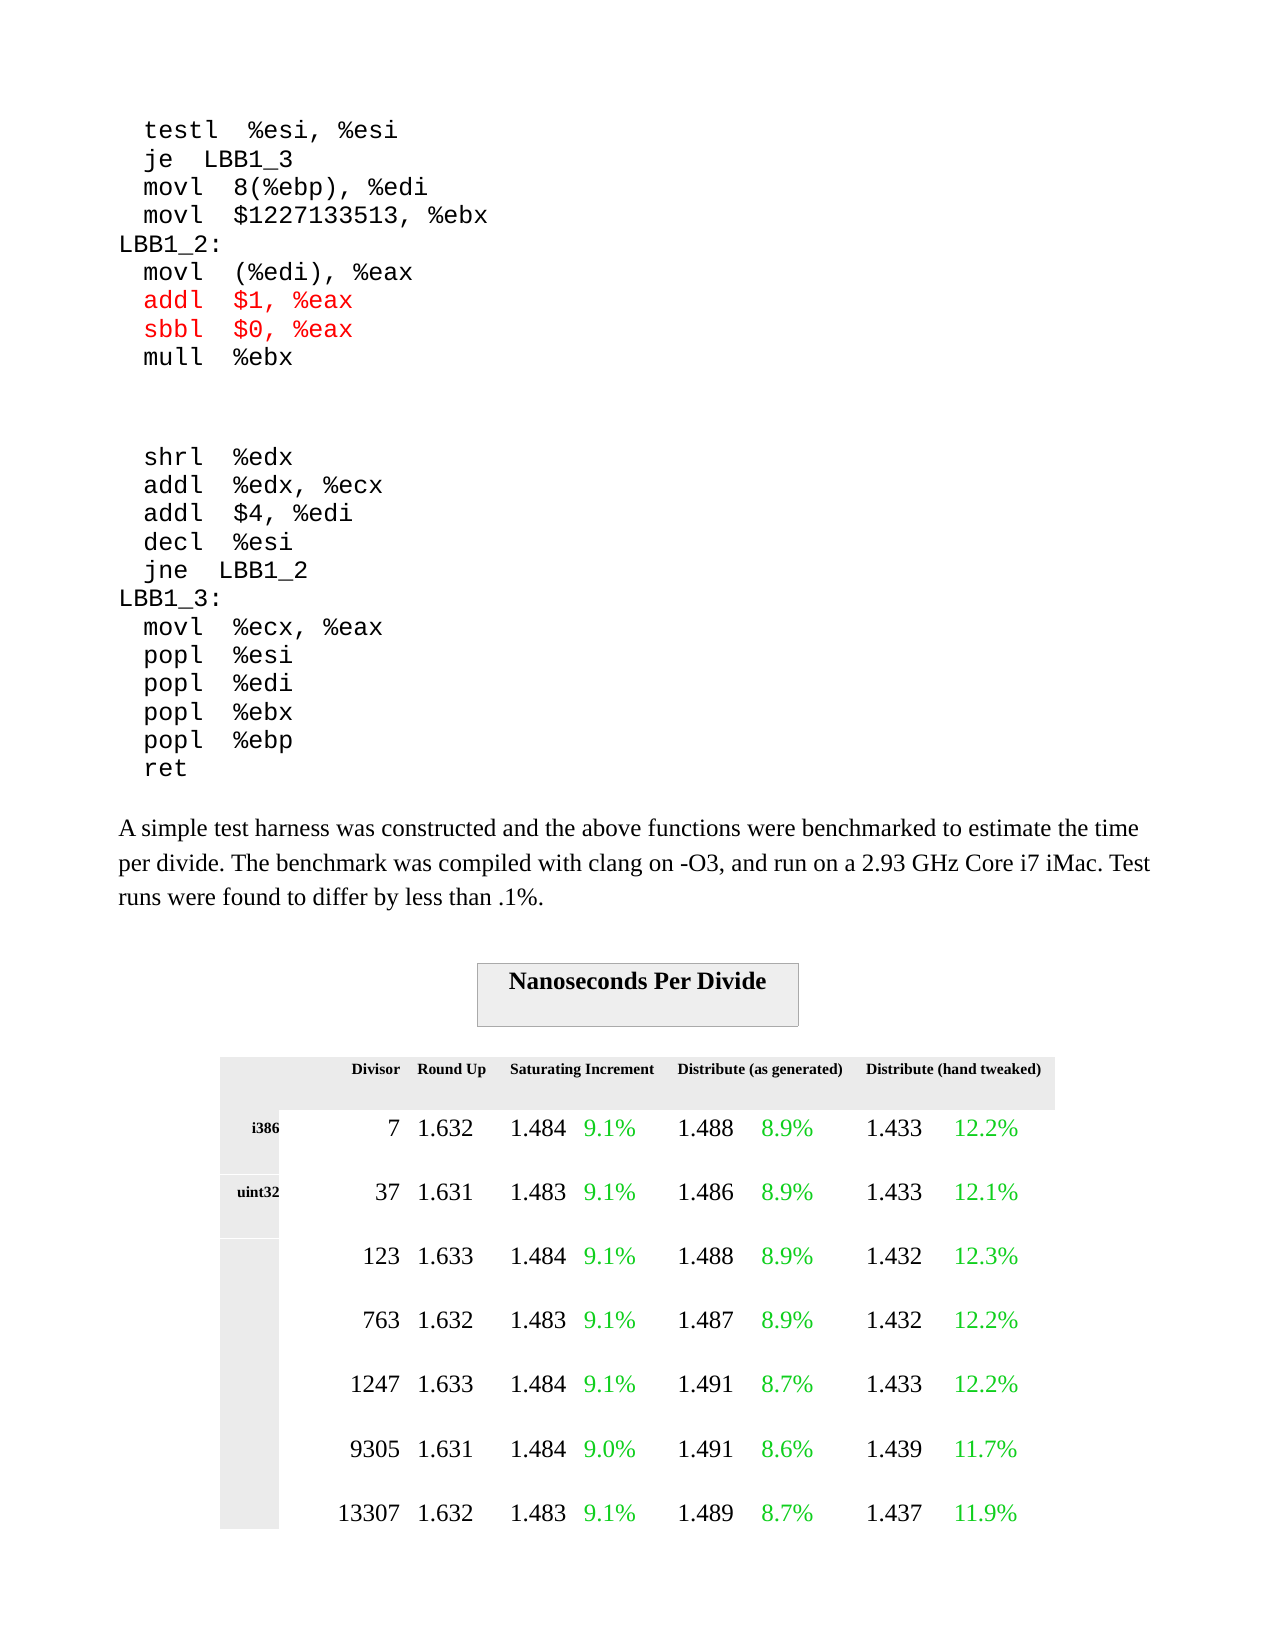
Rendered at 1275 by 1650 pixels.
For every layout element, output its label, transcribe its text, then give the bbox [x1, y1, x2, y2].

table_cell 11.9% [951, 1495, 1055, 1529]
table_cell 1.631 [414, 1175, 496, 1238]
table_header [403, 1057, 414, 1110]
table_cell 1.491 [674, 1431, 758, 1495]
table_cell 12.2% [951, 1367, 1055, 1431]
table_cell 8.9% [758, 1110, 851, 1174]
table_cell 9.1% [581, 1110, 663, 1174]
text sbbl $0, %eax [118, 316, 1157, 345]
table_cell 9.1% [581, 1303, 663, 1367]
table_cell i386 [220, 1110, 279, 1174]
table_cell [851, 1367, 863, 1431]
text je LBB1_3 [118, 146, 1157, 175]
text popl %ebx [118, 699, 1157, 727]
table_cell 1.433 [863, 1367, 951, 1431]
table_cell 1.483 [507, 1495, 581, 1529]
text popl %ebp [118, 727, 1157, 756]
table_cell [220, 1431, 279, 1495]
table_cell [496, 1431, 507, 1495]
table_cell 12.3% [951, 1239, 1055, 1303]
table_cell 8.9% [758, 1239, 851, 1303]
table_cell 1.488 [674, 1239, 758, 1303]
table_cell [851, 1303, 863, 1367]
table_cell 1.484 [507, 1239, 581, 1303]
table_cell [851, 1175, 863, 1238]
table_cell 1.632 [414, 1110, 496, 1174]
table_cell 1.486 [674, 1175, 758, 1238]
table_cell [663, 1431, 674, 1495]
table_cell 1.489 [674, 1495, 758, 1529]
table_cell 9.1% [581, 1175, 663, 1238]
table_cell 1.433 [863, 1110, 951, 1174]
text movl 8(%ebp), %edi [118, 175, 1157, 203]
table_cell [403, 1303, 414, 1367]
table_cell 11.7% [951, 1431, 1055, 1495]
table_cell [496, 1495, 507, 1529]
text popl %edi [118, 671, 1157, 699]
table_cell 12.1% [951, 1175, 1055, 1238]
table_cell [496, 1110, 507, 1174]
table_header [663, 1057, 674, 1110]
table_cell 1.484 [507, 1367, 581, 1431]
table_cell [496, 1239, 507, 1303]
table_cell 7 [279, 1110, 403, 1174]
table_cell 1.483 [507, 1303, 581, 1367]
table_cell [851, 1239, 863, 1303]
table_cell [851, 1431, 863, 1495]
table_cell 8.7% [758, 1495, 851, 1529]
table_cell [851, 1110, 863, 1174]
table_header Distribute (hand tweaked) [863, 1057, 1055, 1110]
table_cell 1.488 [674, 1110, 758, 1174]
table_header Distribute (as generated) [674, 1057, 851, 1110]
table_cell [220, 1495, 279, 1529]
table_cell [663, 1495, 674, 1529]
text addl $4, %edi [118, 501, 1157, 529]
text movl $1227133513, %ebx [118, 203, 1157, 231]
table_cell [663, 1367, 674, 1431]
table_cell [663, 1303, 674, 1367]
table_cell 9.1% [581, 1495, 663, 1529]
table_cell 1.631 [414, 1431, 496, 1495]
text A simple test harness was constructed and the above functions were benchmarked to estimate the time per divide. The benchmark was compiled with clang on -O3, and run on a 2.93 GHz Core i7 iMac. Test runs were found to differ by less than .1%. [118, 813, 1157, 911]
table_cell [663, 1110, 674, 1174]
table_cell 13307 [279, 1495, 403, 1529]
text addl $1, %eax [118, 288, 1157, 316]
table_cell 1.484 [507, 1110, 581, 1174]
table_cell 37 [279, 1175, 403, 1238]
table_cell 8.6% [758, 1431, 851, 1495]
subtitle [799, 963, 1126, 1026]
table_header Saturating Increment [507, 1057, 663, 1110]
table_cell 1247 [279, 1367, 403, 1431]
text popl %esi [118, 642, 1157, 671]
table_cell [663, 1175, 674, 1238]
table_cell [851, 1495, 863, 1529]
table_cell [496, 1303, 507, 1367]
table_cell [403, 1175, 414, 1238]
table_cell [496, 1175, 507, 1238]
table_cell [220, 1303, 279, 1367]
text ret [118, 756, 1157, 784]
table_cell [220, 1239, 279, 1303]
table_cell uint32 [220, 1175, 279, 1238]
text decl %esi [118, 529, 1157, 557]
text LBB1_2: [118, 231, 1157, 260]
table_cell 763 [279, 1303, 403, 1367]
table_cell 8.7% [758, 1367, 851, 1431]
subtitle [149, 963, 477, 1026]
table_header [851, 1057, 863, 1110]
text movl %ecx, %eax [118, 614, 1157, 642]
table_cell 1.433 [863, 1175, 951, 1238]
table_cell 1.632 [414, 1303, 496, 1367]
table_cell [403, 1431, 414, 1495]
table_cell 1.632 [414, 1495, 496, 1529]
table_cell [403, 1110, 414, 1174]
table_cell 1.491 [674, 1367, 758, 1431]
text shrl %edx [118, 444, 1157, 472]
table_cell 9.1% [581, 1367, 663, 1431]
table_cell 1.432 [863, 1303, 951, 1367]
table_cell [663, 1239, 674, 1303]
table_cell 9.1% [581, 1239, 663, 1303]
table_cell 123 [279, 1239, 403, 1303]
table_cell 1.437 [863, 1495, 951, 1529]
table_cell 9.0% [581, 1431, 663, 1495]
text jne LBB1_2 [118, 557, 1157, 586]
text addl %edx, %ecx [118, 472, 1157, 501]
table_cell 9305 [279, 1431, 403, 1495]
table_cell 1.487 [674, 1303, 758, 1367]
table_header Divisor [279, 1057, 403, 1110]
table_cell 1.432 [863, 1239, 951, 1303]
table_cell [220, 1367, 279, 1431]
table_header [496, 1057, 507, 1110]
subtitle Nanoseconds Per Divide [478, 964, 798, 1026]
table_cell [403, 1367, 414, 1431]
text mull %ebx [118, 345, 1157, 373]
table_cell [496, 1367, 507, 1431]
table_cell 8.9% [758, 1303, 851, 1367]
table_cell 1.483 [507, 1175, 581, 1238]
table_cell [403, 1495, 414, 1529]
table_header [220, 1057, 279, 1110]
text LBB1_3: [118, 586, 1157, 614]
table_cell [403, 1239, 414, 1303]
table_cell 1.439 [863, 1431, 951, 1495]
table_cell 1.484 [507, 1431, 581, 1495]
table_cell 12.2% [951, 1303, 1055, 1367]
table_cell 1.633 [414, 1239, 496, 1303]
table_cell 8.9% [758, 1175, 851, 1238]
table_cell 12.2% [951, 1110, 1055, 1174]
table_cell 1.633 [414, 1367, 496, 1431]
text testl %esi, %esi [118, 118, 1157, 146]
text movl (%edi), %eax [118, 260, 1157, 288]
table_header Round Up [414, 1057, 496, 1110]
